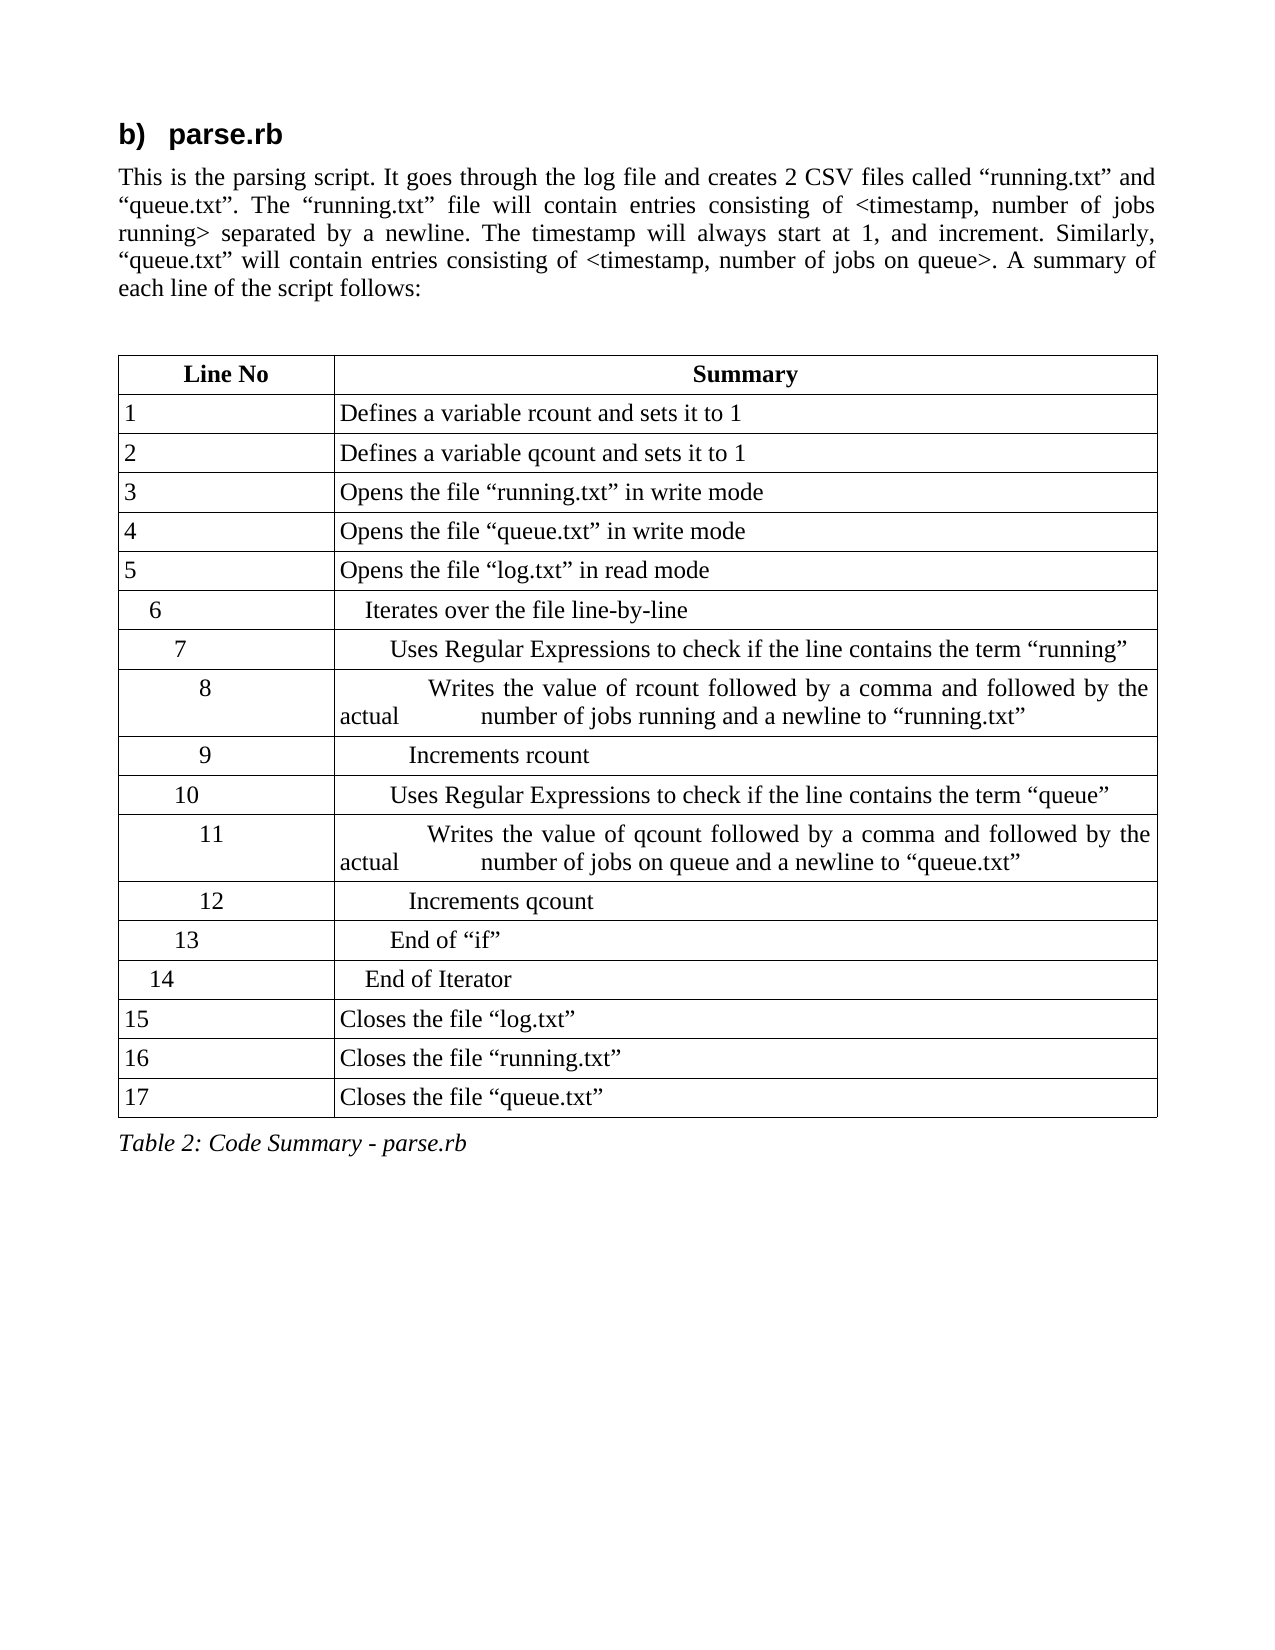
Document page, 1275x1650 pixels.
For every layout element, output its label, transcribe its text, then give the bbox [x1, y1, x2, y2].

table_cell 2 [119, 434, 334, 472]
table_cell Writes the value of qcount followed by a comma and followed by the actual number of jobs on queue and a newline to “queue.txt” [335, 815, 1157, 881]
table_cell Increments qcount [335, 882, 1157, 920]
table_cell 12 [119, 882, 334, 920]
table_cell 17 [119, 1079, 334, 1117]
table_cell 6 [119, 591, 334, 629]
table_cell 7 [119, 630, 334, 669]
table_cell Opens the file “running.txt” in write mode [335, 473, 1157, 512]
table_cell 9 [119, 737, 334, 775]
table_cell End of Iterator [335, 961, 1157, 999]
table_cell 10 [119, 776, 334, 814]
table_cell Closes the file “queue.txt” [335, 1079, 1157, 1117]
table_cell 4 [119, 513, 334, 551]
table_cell 14 [119, 961, 334, 999]
table_cell Uses Regular Expressions to check if the line contains the term “queue” [335, 776, 1157, 814]
table_cell 8 [119, 670, 334, 736]
table_cell Closes the file “running.txt” [335, 1039, 1157, 1077]
table_cell Opens the file “queue.txt” in write mode [335, 513, 1157, 551]
table_cell Opens the file “log.txt” in read mode [335, 552, 1157, 590]
table_header Summary [335, 356, 1157, 394]
table_cell 5 [119, 552, 334, 590]
text This is the parsing script. It goes through the log file and creates 2 CSV files called “running.txt” and “queue.txt”. The “running.txt” file will contain entries consisting of <timestamp, number of jobs running> separated by a newline. The timestamp will always start at 1, and increment. Similarly, “queue.txt” will contain entries consisting of <timestamp, number of jobs on queue>. A summary of each line of the script follows: [118, 163, 1157, 302]
table_cell 1 [119, 395, 334, 433]
table_cell Iterates over the file line-by-line [335, 591, 1157, 629]
table_cell 3 [119, 473, 334, 512]
table_cell Defines a variable rcount and sets it to 1 [335, 395, 1157, 433]
table_cell Uses Regular Expressions to check if the line contains the term “running” [335, 630, 1157, 669]
table_cell 16 [119, 1039, 334, 1077]
table_cell End of “if” [335, 921, 1157, 960]
table_cell Defines a variable qcount and sets it to 1 [335, 434, 1157, 472]
table_cell 11 [119, 815, 334, 881]
text Table 2: Code Summary - parse.rb [118, 1129, 1157, 1157]
table_cell Closes the file “log.txt” [335, 1000, 1157, 1038]
table_cell 13 [119, 921, 334, 960]
table_cell Writes the value of rcount followed by a comma and followed by the actual number of jobs running and a newline to “running.txt” [335, 670, 1157, 736]
table_header Line No [119, 356, 334, 394]
subtitle parse.rb [118, 118, 1157, 151]
table_cell Increments rcount [335, 737, 1157, 775]
table_cell 15 [119, 1000, 334, 1038]
